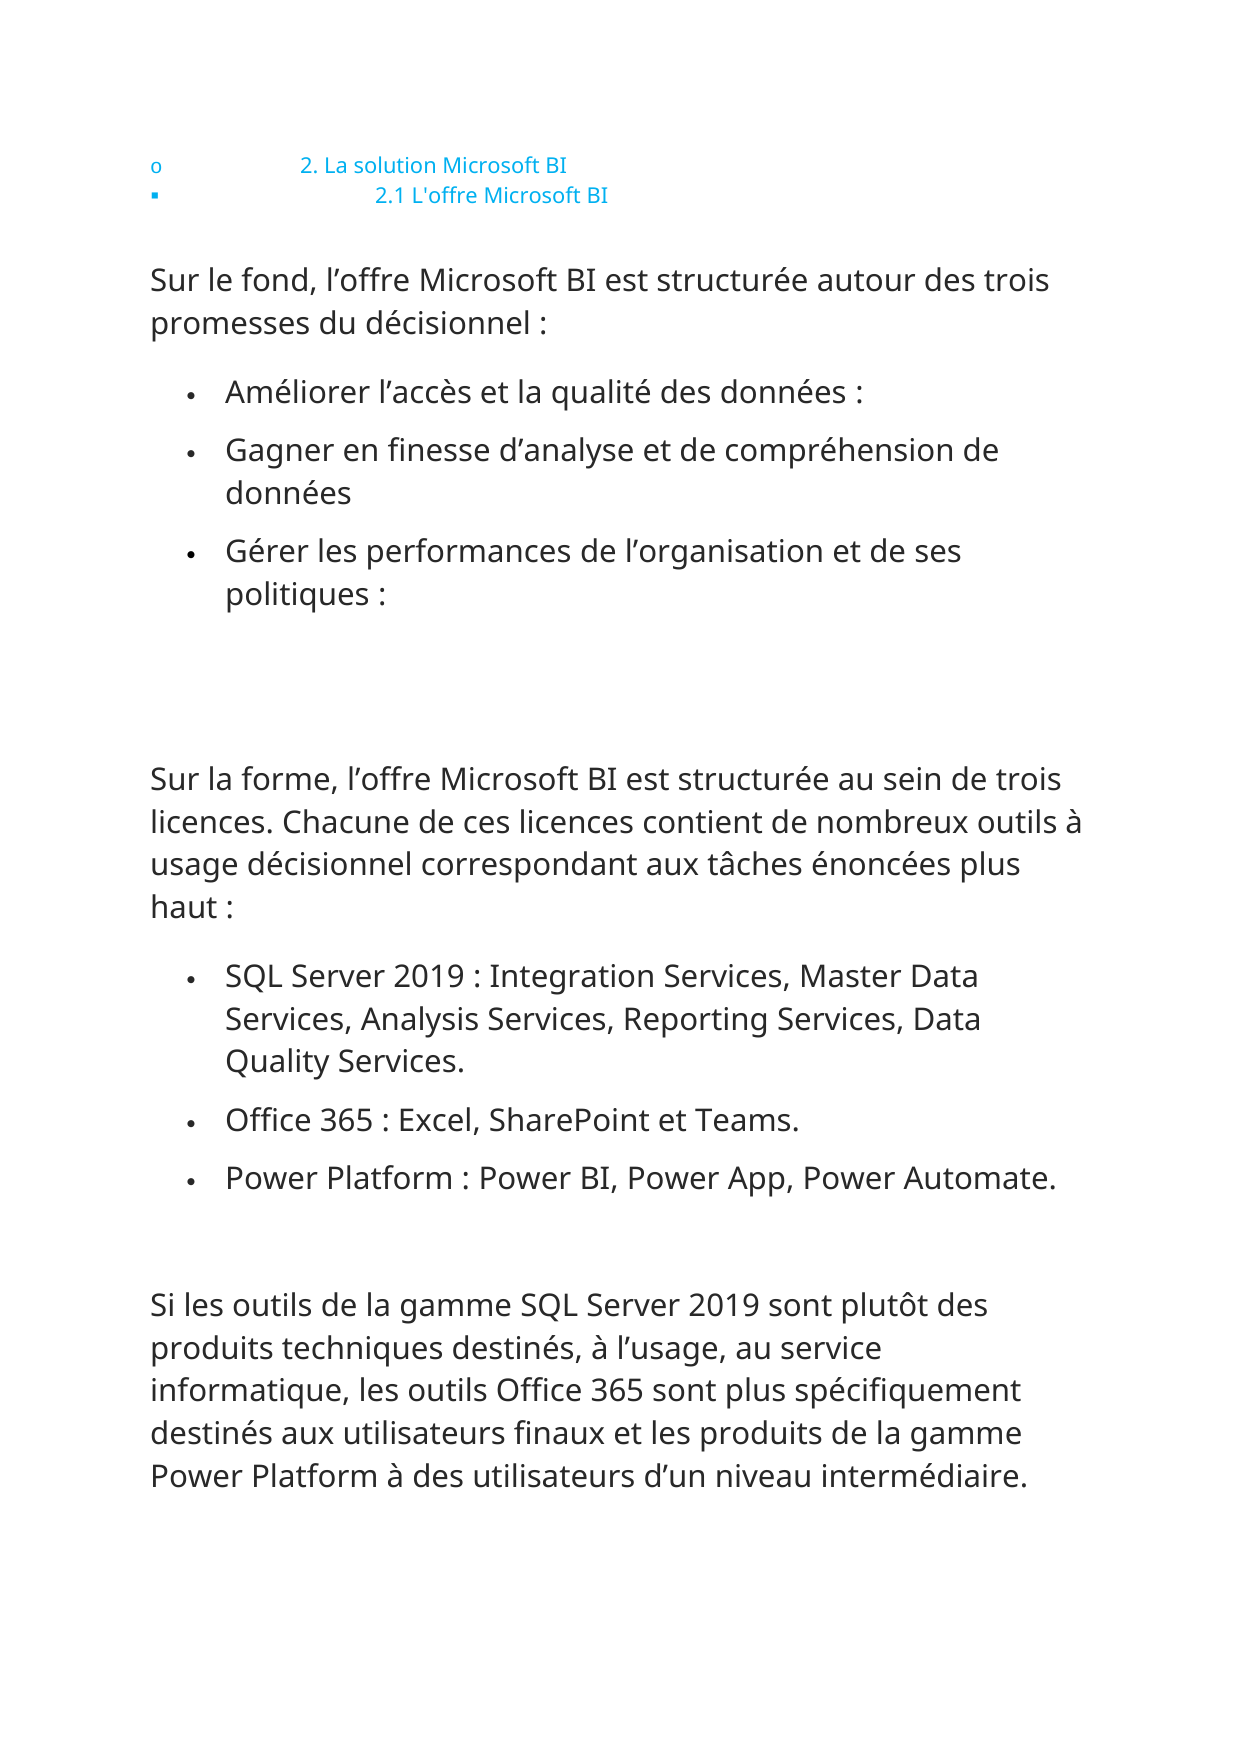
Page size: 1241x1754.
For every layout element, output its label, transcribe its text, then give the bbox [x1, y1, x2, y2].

list Gagner en finesse d’analyse et de compréhension de données [187, 428, 1090, 513]
text Sur la forme, l’offre Microsoft BI est structurée au sein de trois licences. Chacune de ces licences contient de nombreux outils à usage décisionnel correspondant aux tâches énoncées plus haut : [150, 757, 1090, 928]
list Améliorer l’accès et la qualité des données : [187, 370, 1090, 412]
text Sur le fond, l’offre Microsoft BI est structurée autour des trois promesses du décisionnel : [150, 258, 1090, 343]
list SQL Server 2019 : Integration Services, Master Data Services, Analysis Services, Reporting Services, Data Quality Services. [187, 954, 1090, 1082]
text Si les outils de la gamme SQL Server 2019 sont plutôt des produits techniques destinés, à l’usage, au service informatique, les outils Office 365 sont plus spécifiquement destinés aux utilisateurs finaux et les produits de la gamme Power Platform à des utilisateurs d’un niveau intermédiaire. [150, 1283, 1090, 1496]
list Power Platform : Power BI, Power App, Power Automate. [187, 1156, 1090, 1198]
list Gérer les performances de l’organisation et de ses politiques : [187, 529, 1090, 614]
list 2.1 L'offre Microsoft BI [150, 180, 1090, 209]
list 2. La solution Microsoft BI [150, 150, 1090, 180]
list Office 365 : Excel, SharePoint et Teams. [187, 1098, 1090, 1140]
